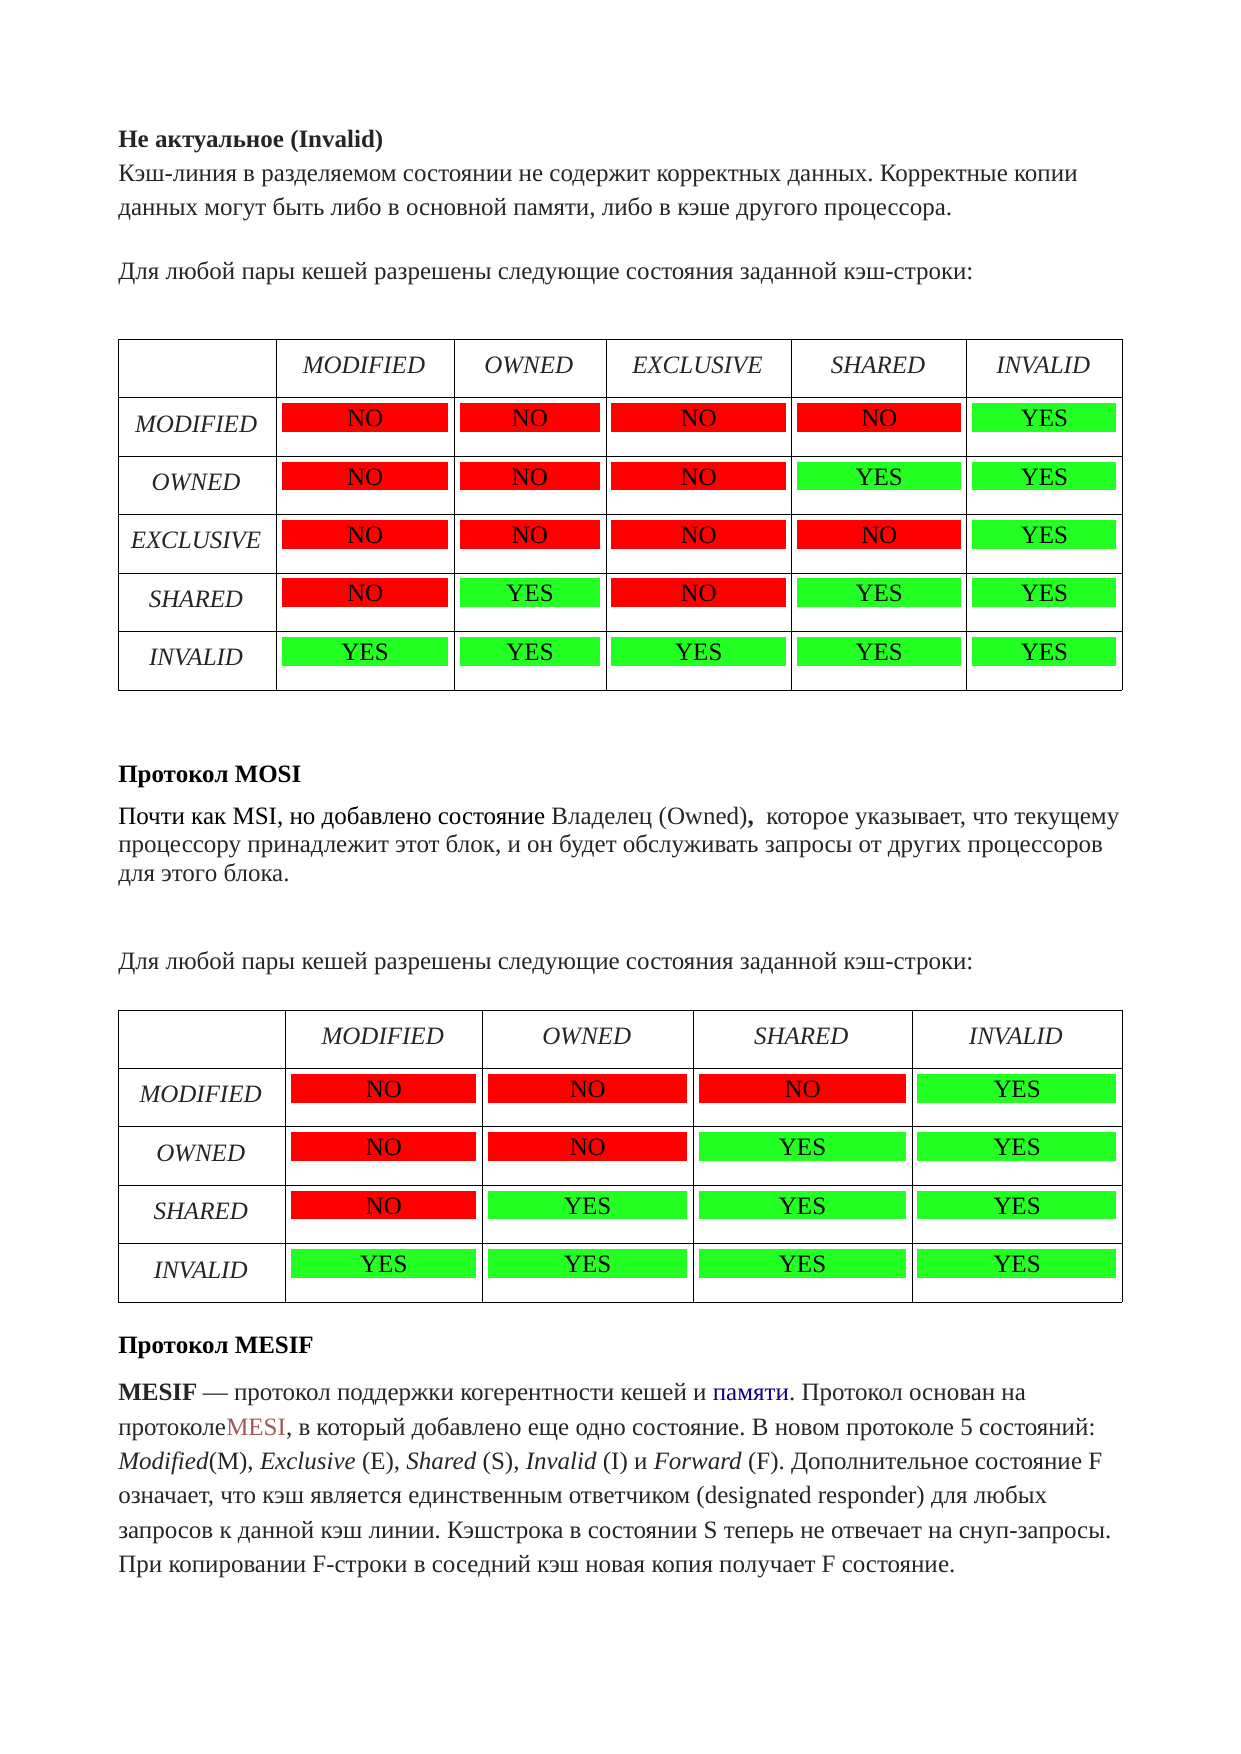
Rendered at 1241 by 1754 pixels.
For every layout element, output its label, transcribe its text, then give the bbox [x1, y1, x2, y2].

table_cell YES [913, 1244, 1122, 1302]
table_cell INVALID [119, 632, 276, 689]
table_cell NO [483, 1127, 693, 1185]
table_header INVALID [967, 340, 1122, 397]
table_cell YES [967, 515, 1122, 573]
table_cell OWNED [119, 457, 276, 514]
table_cell YES [913, 1186, 1122, 1243]
table_cell YES [913, 1069, 1122, 1126]
table_cell NO [286, 1186, 482, 1243]
table_cell NO [455, 398, 606, 456]
table_cell YES [455, 574, 606, 631]
table_cell YES [455, 632, 606, 689]
table_cell NO [607, 574, 791, 631]
list Кэш-линия в разделяемом состоянии не содержит корректных данных. Корректные копии данных могут быть либо в основной памяти, либо в кэше другого процессора. [118, 152, 1122, 221]
table_cell NO [286, 1069, 482, 1126]
table_header INVALID [913, 1011, 1122, 1068]
table_cell YES [483, 1244, 693, 1302]
table_cell NO [455, 457, 606, 514]
table_cell YES [792, 457, 966, 514]
table_cell YES [286, 1244, 482, 1302]
table_cell EXCLUSIVE [119, 515, 276, 573]
table_cell NO [455, 515, 606, 573]
text Для любой пары кешей разрешены следующие состояния заданной кэш-строки: [118, 251, 1122, 285]
text Протокол MESIF [118, 1331, 1122, 1359]
table_header MODIFIED [286, 1011, 482, 1068]
table_header OWNED [483, 1011, 693, 1068]
table_cell SHARED [119, 1186, 285, 1243]
text Почти как MSI, но добавлено состояние Владелец (Owned), которое указывает, что текущему процессору принадлежит этот блок, и он будет обслуживать запросы от других процессоров для этого блока. [118, 801, 1122, 887]
table_cell YES [694, 1127, 912, 1185]
table_cell NO [792, 398, 966, 456]
table_cell NO [694, 1069, 912, 1126]
table_cell YES [967, 398, 1122, 456]
table_header MODIFIED [277, 340, 454, 397]
text MESIF — протокол поддержки когерентности кешей и памяти. Протокол основан на протоколеMESI, в который добавлено еще одно состояние. В новом протоколе 5 состояний: Modified(M), Exclusive (E), Shared (S), Invalid (I) и Forward (F). Дополнительное состояние F означает, что кэш является единственным ответчиком (designated responder) для любых запросов к данной кэш линии. Кэшстрока в состоянии S теперь не отвечает на снуп-запросы. При копировании F-строки в соседний кэш новая копия получает F состояние. [118, 1372, 1122, 1578]
table_header SHARED [694, 1011, 912, 1068]
table_cell YES [792, 632, 966, 689]
table_cell INVALID [119, 1244, 285, 1302]
table_cell NO [792, 515, 966, 573]
subtitle Не актуальное (Invalid) [118, 118, 1122, 152]
text Для любой пары кешей разрешены следующие состояния заданной кэш-строки: [118, 941, 1122, 975]
table_cell YES [967, 632, 1122, 689]
table_cell YES [694, 1186, 912, 1243]
table_header [119, 1011, 285, 1068]
table_cell NO [607, 515, 791, 573]
table_cell YES [967, 574, 1122, 631]
table_cell YES [607, 632, 791, 689]
table_cell MODIFIED [119, 1069, 285, 1126]
table_cell YES [694, 1244, 912, 1302]
text Протокол MOSI [118, 759, 1122, 788]
table_cell YES [277, 632, 454, 689]
table_cell NO [277, 515, 454, 573]
table_cell NO [277, 398, 454, 456]
table_cell YES [792, 574, 966, 631]
table_cell NO [483, 1069, 693, 1126]
table_cell NO [286, 1127, 482, 1185]
table_cell OWNED [119, 1127, 285, 1185]
table_cell NO [607, 398, 791, 456]
table_cell YES [483, 1186, 693, 1243]
table_cell YES [913, 1127, 1122, 1185]
table_cell NO [607, 457, 791, 514]
table_cell SHARED [119, 574, 276, 631]
table_header SHARED [792, 340, 966, 397]
table_cell NO [277, 457, 454, 514]
table_cell MODIFIED [119, 398, 276, 456]
table_header EXCLUSIVE [607, 340, 791, 397]
table_header [119, 340, 276, 397]
table_header OWNED [455, 340, 606, 397]
table_cell YES [967, 457, 1122, 514]
table_cell NO [277, 574, 454, 631]
